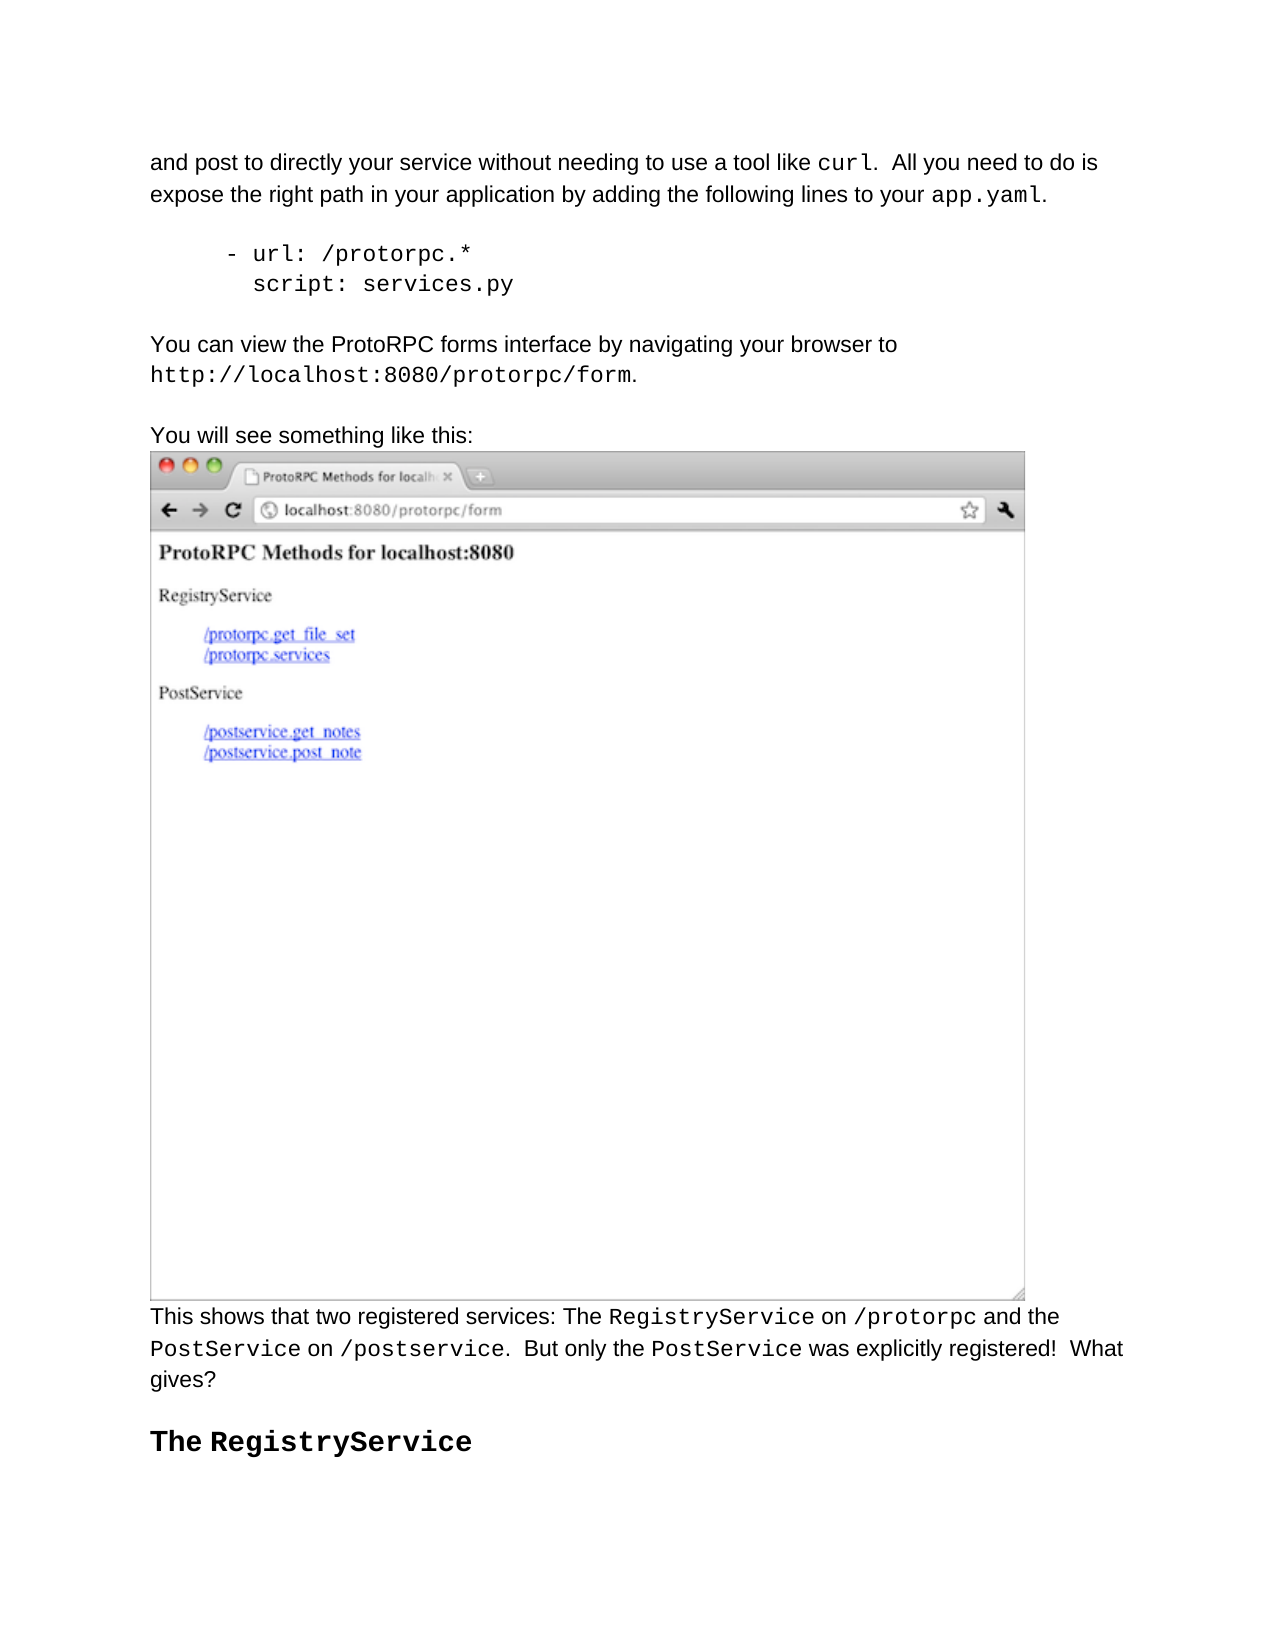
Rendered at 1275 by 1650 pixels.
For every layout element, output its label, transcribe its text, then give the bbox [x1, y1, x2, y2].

text script: services.py [225, 272, 1125, 298]
text This shows that two registered services: The RegistryService on /protorpc and the PostService on /postservice. But only the PostService was explicitly registered! What gives? [150, 1304, 1125, 1392]
text You can view the ProtoRPC forms interface by navigating your browser to http://localhost:8080/protorpc/form. [150, 332, 1125, 389]
text You will see something like this: [150, 422, 1125, 448]
picture [150, 451, 1025, 1301]
text - url: /protorpc.* [225, 242, 1125, 268]
subtitle The RegistryService [150, 1425, 1125, 1461]
text and post to directly your service without needing to use a tool like curl. All you need to do is expose the right path in your application by adding the following lines to your app.yaml. [150, 150, 1125, 209]
